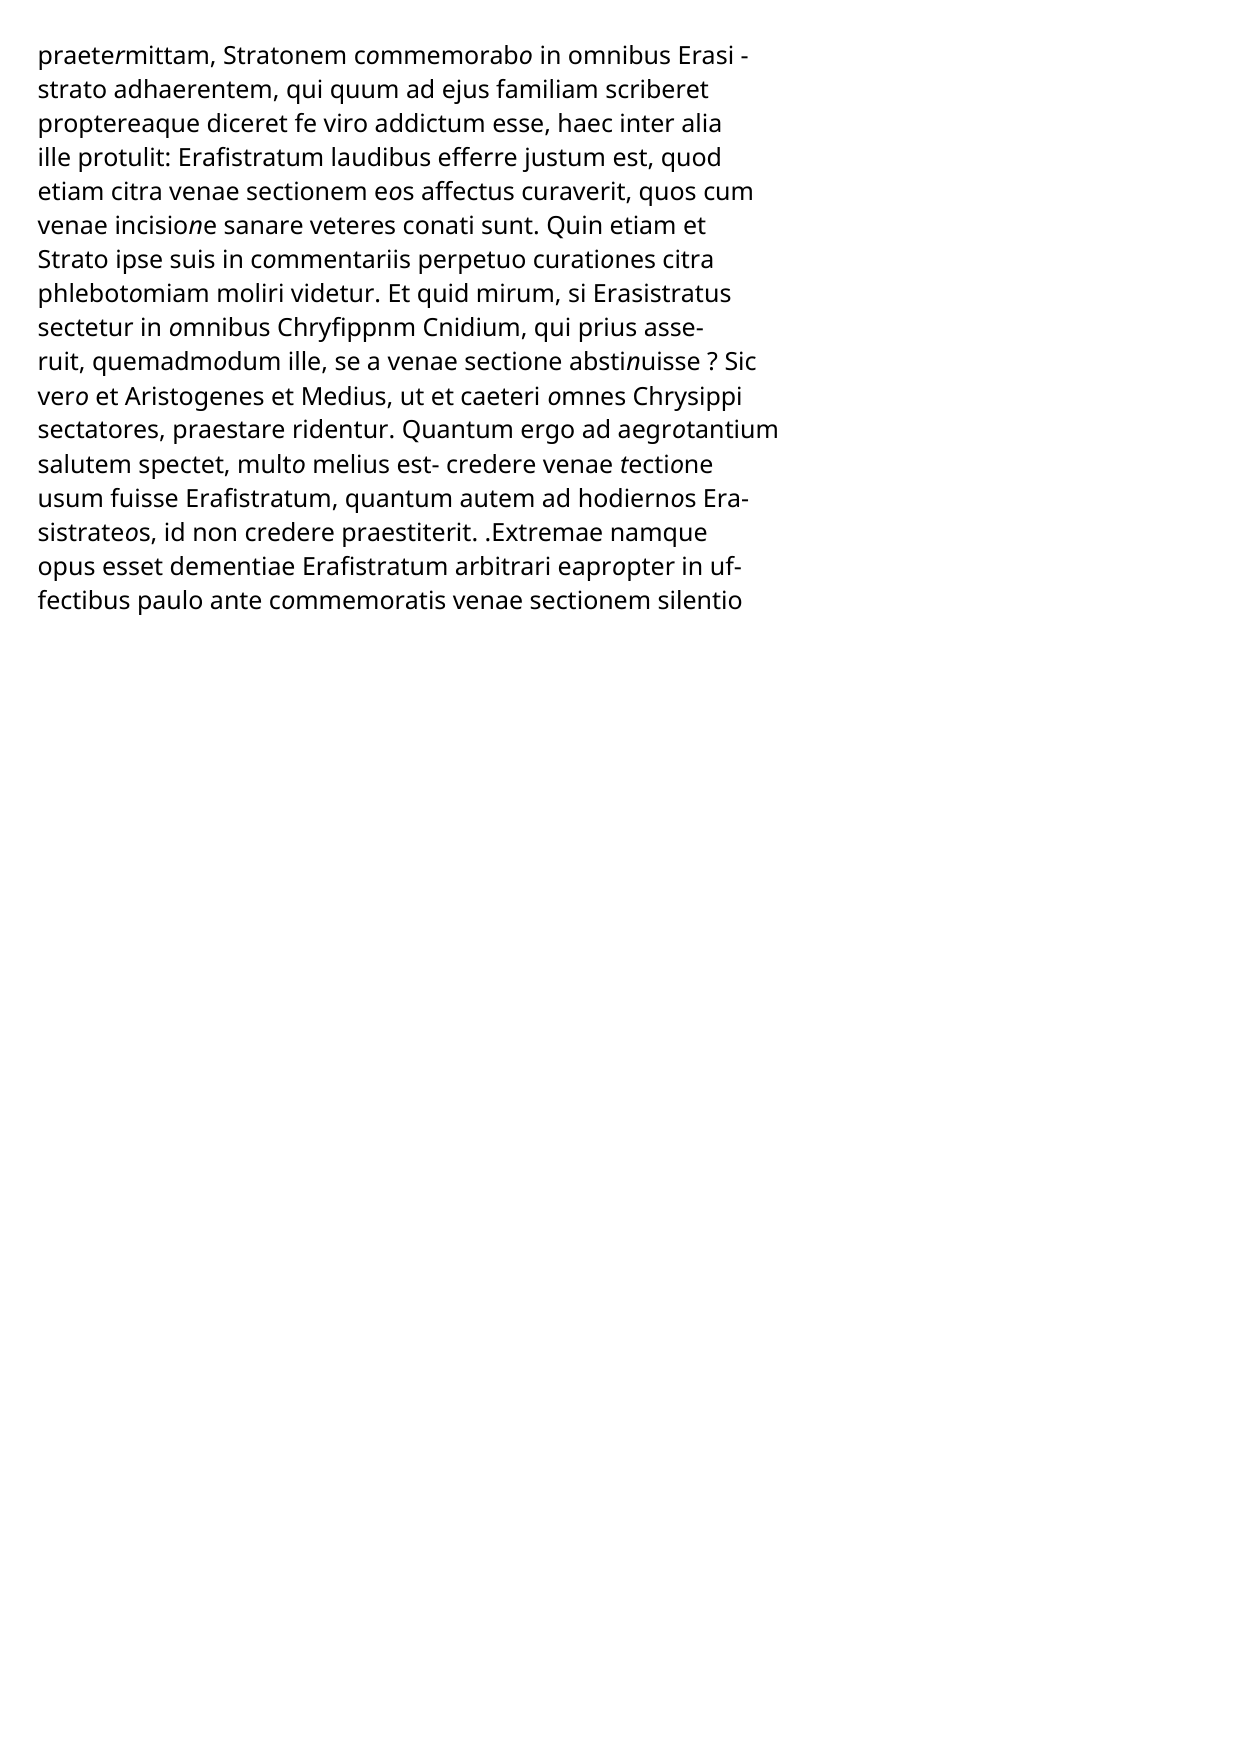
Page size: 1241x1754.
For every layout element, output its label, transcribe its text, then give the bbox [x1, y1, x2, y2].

text praetermittam, Stratonem commemorabo in omnibus Erasi - strato adhaerentem, qui quum ad ejus familiam scriberet proptereaque diceret fe viro addictum esse, haec inter alia ille protulit: Erafistratum laudibus efferre justum est, quod etiam citra venae sectionem eos affectus curaverit, quos cum venae incisione sanare veteres conati sunt. Quin etiam et Strato ipse suis in commentariis perpetuo curationes citra phlebotomiam moliri videtur. Et quid mirum, si Erasistratus sectetur in omnibus Chryfippnm Cnidium, qui prius asse- ruit, quemadmodum ille, se a venae sectione abstinuisse ? Sic vero et Aristogenes et Medius, ut et caeteri omnes Chrysippi sectatores, praestare ridentur. Quantum ergo ad aegrotantium salutem spectet, multo melius est- credere venae tectione usum fuisse Erafistratum, quantum autem ad hodiernos Era- sistrateos, id non credere praestiterit. .Extremae namque opus esset dementiae Erafistratum arbitrari eapropter in uf- fectibus paulo ante commemoratis venae sectionem silentio [37, 37, 1203, 617]
